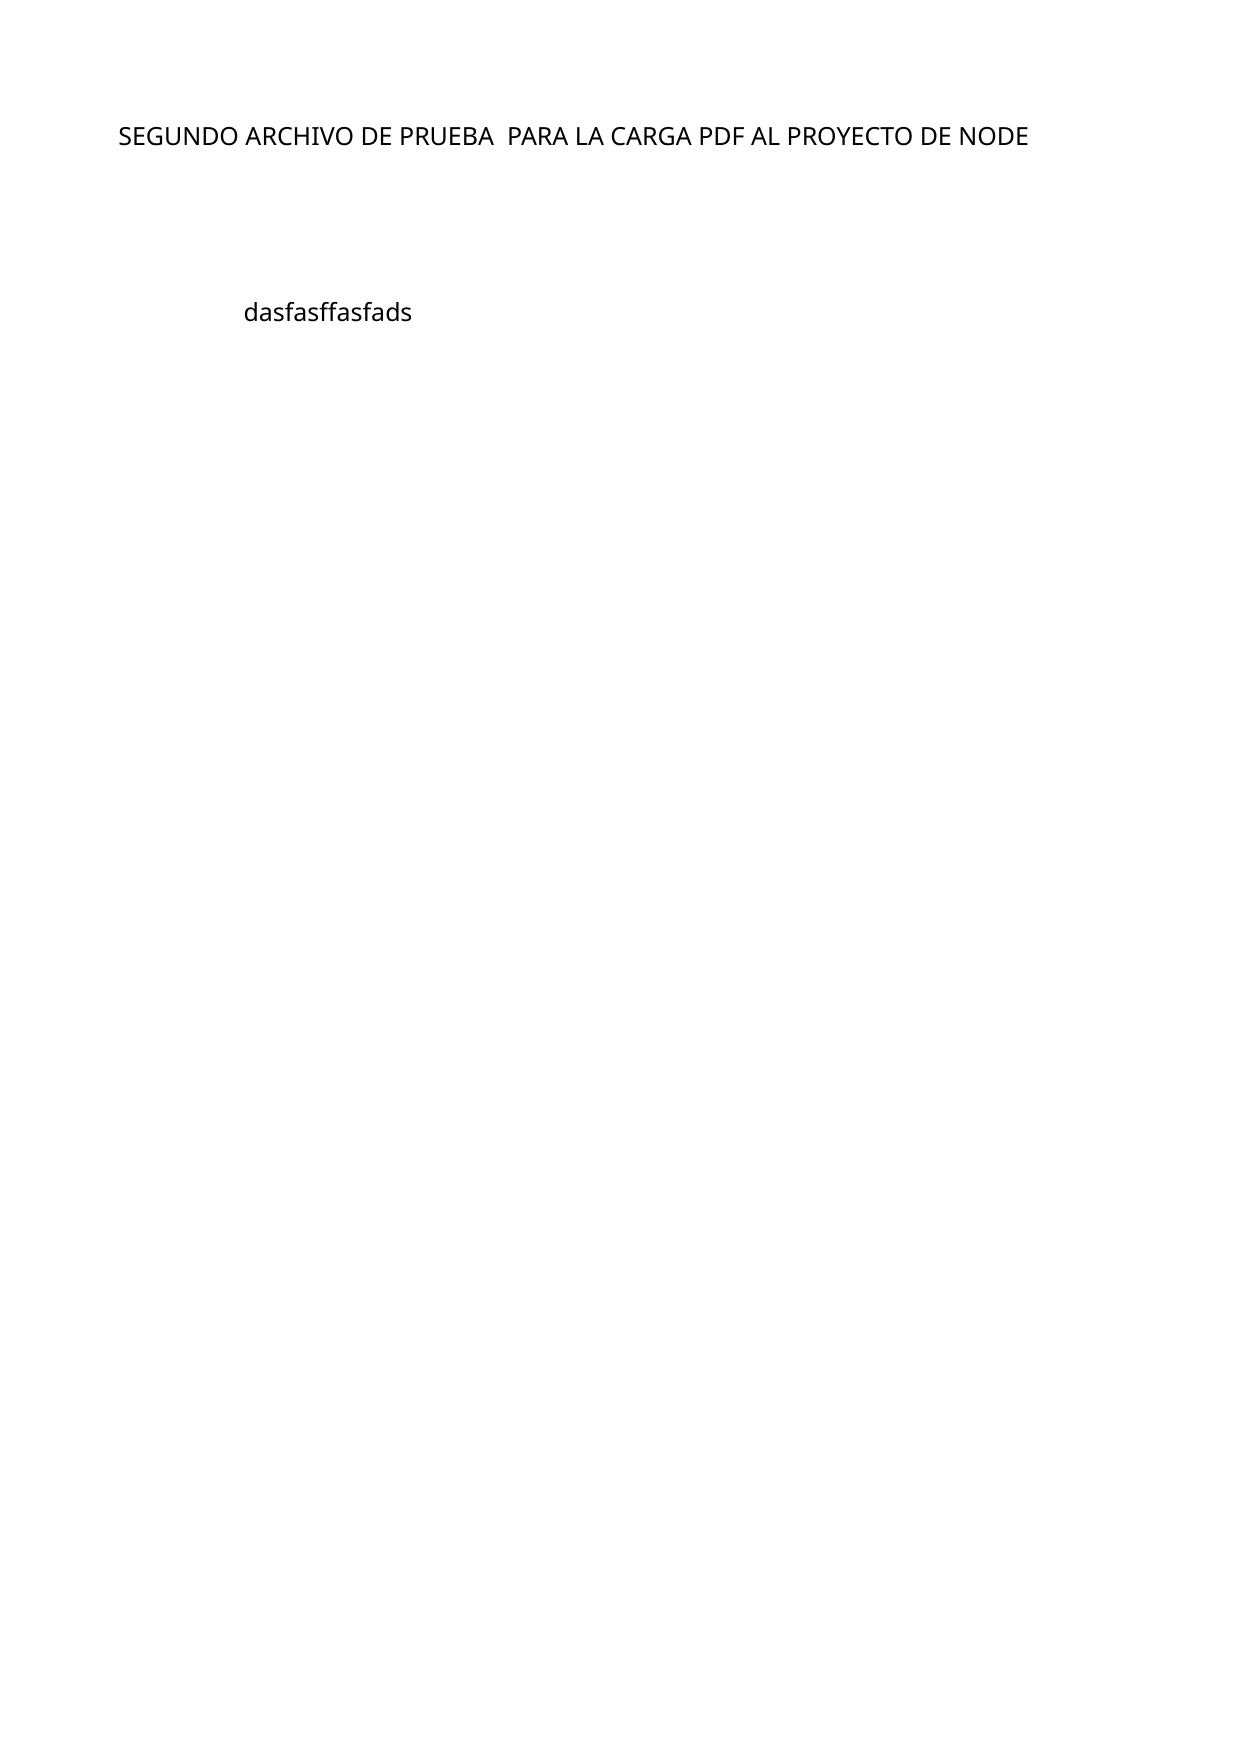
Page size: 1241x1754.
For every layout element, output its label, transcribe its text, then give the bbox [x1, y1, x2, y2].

text SEGUNDO ARCHIVO DE PRUEBA PARA LA CARGA PDF AL PROYECTO DE NODE [118, 118, 1122, 152]
